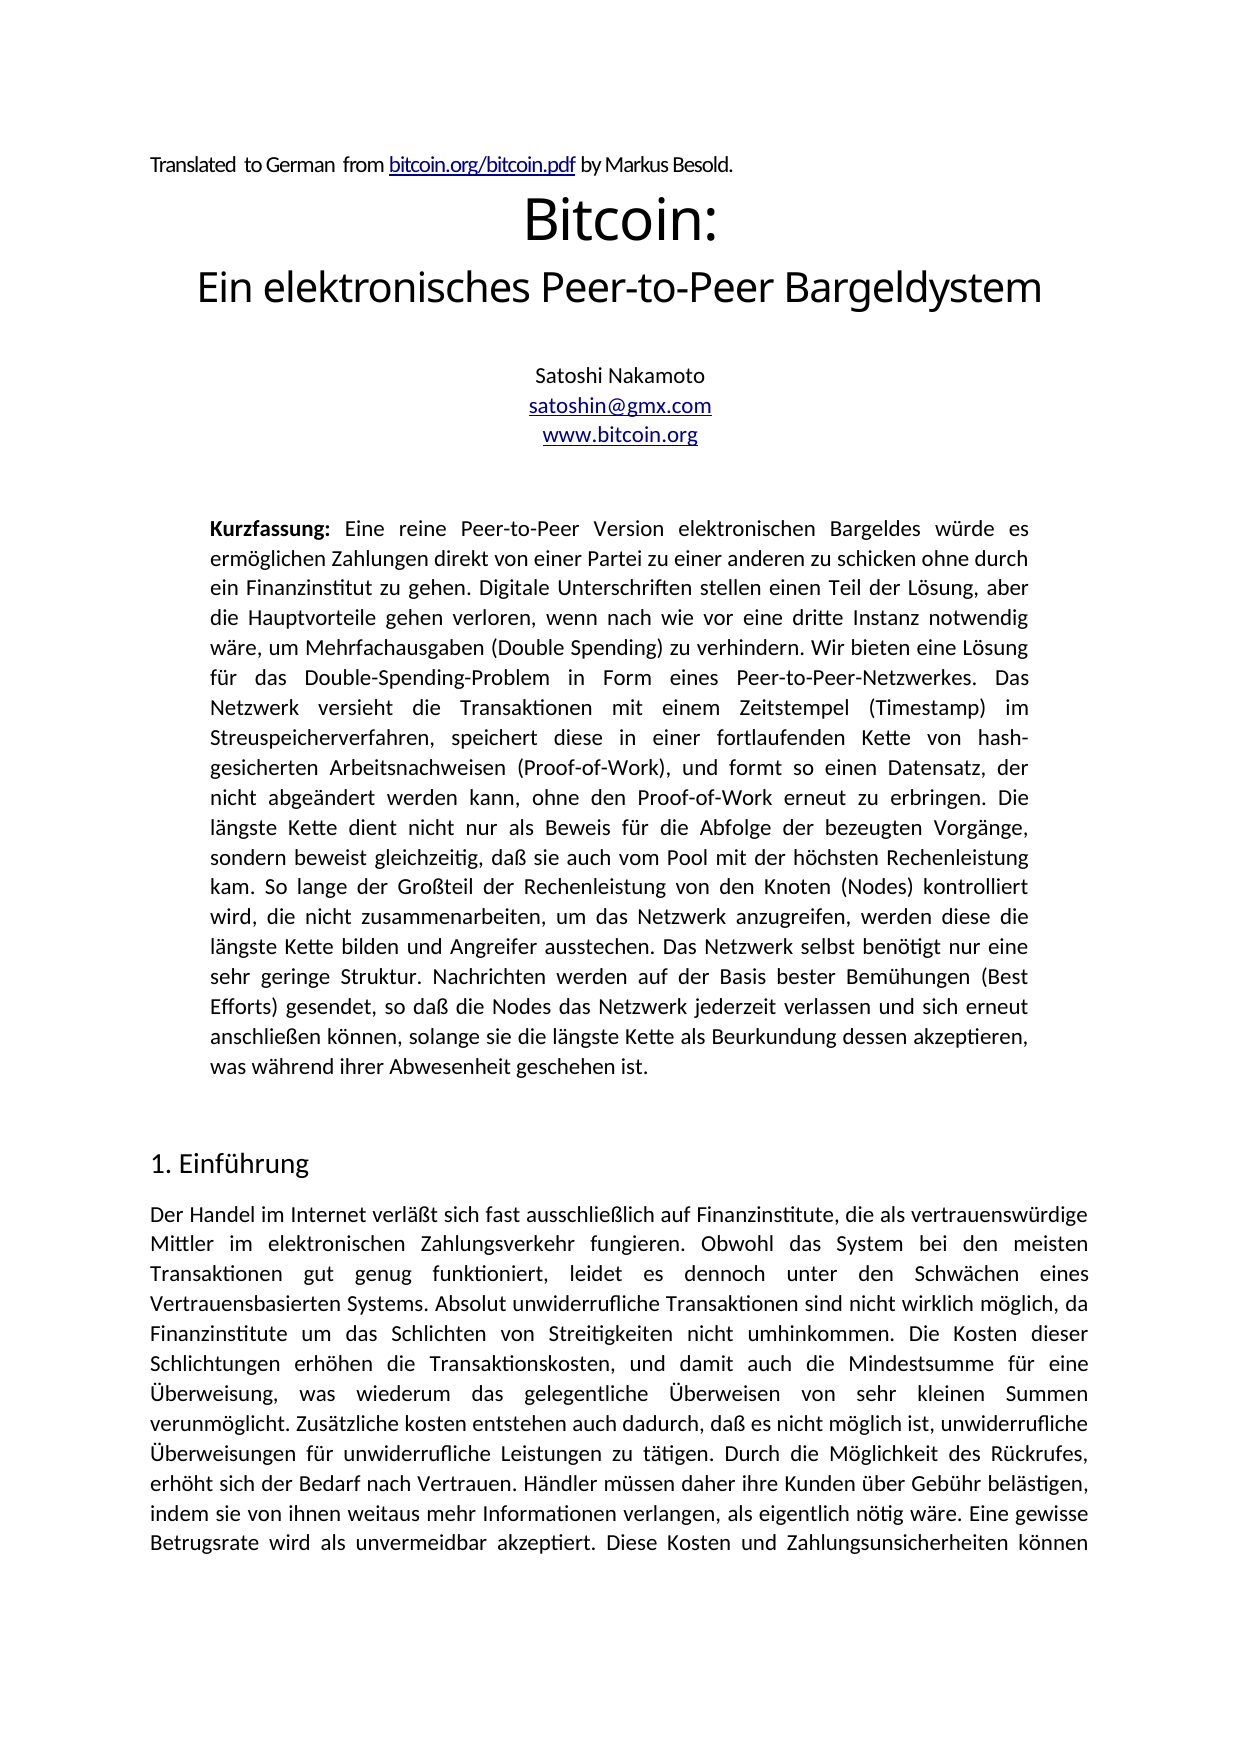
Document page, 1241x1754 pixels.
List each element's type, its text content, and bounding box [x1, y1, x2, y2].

text Satoshi Nakamoto satoshin@gmx.com www.bitcoin.org [150, 361, 1090, 449]
text Der Handel im Internet verläßt sich fast ausschließlich auf Finanzinstitute, die als vertrauenswürdige Mittler im elektronischen Zahlungsverkehr fungieren. Obwohl das System bei den meisten Transaktionen gut genug funktioniert, leidet es dennoch unter den Schwächen eines Vertrauensbasierten Systems. Absolut unwiderrufliche Transaktionen sind nicht wirklich möglich, da Finanzinstitute um das Schlichten von Streitigkeiten nicht umhinkommen. Die Kosten dieser Schlichtungen erhöhen die Transaktionskosten, und damit auch die Mindestsumme für eine Überweisung, was wiederum das gelegentliche Überweisen von sehr kleinen Summen verunmöglicht. Zusätzliche kosten entstehen auch dadurch, daß es nicht möglich ist, unwiderrufliche Überweisungen für unwiderrufliche Leistungen zu tätigen. Durch die Möglichkeit des Rückrufes, erhöht sich der Bedarf nach Vertrauen. Händler müssen daher ihre Kunden über Gebühr belästigen, indem sie von ihnen weitaus mehr Informationen verlangen, als eigentlich nötig wäre. Eine gewisse Betrugsrate wird als unvermeidbar akzeptiert. Diese Kosten und Zahlungsunsicherheiten können [150, 1200, 1090, 1557]
text Kurzfassung: Eine reine Peer-to-Peer Version elektronischen Bargeldes würde es ermöglichen Zahlungen direkt von einer Partei zu einer anderen zu schicken ohne durch ein Finanzinstitut zu gehen. Digitale Unterschriften stellen einen Teil der Lösung, aber die Hauptvorteile gehen verloren, wenn nach wie vor eine dritte Instanz notwendig wäre, um Mehrfachausgaben (Double Spending) zu verhindern. Wir bieten eine Lösung für das Double-Spending-Problem in Form eines Peer-to-Peer-Netzwerkes. Das Netzwerk versieht die Transaktionen mit einem Zeitstempel (Timestamp) im Streuspeicherverfahren, speichert diese in einer fortlaufenden Kette von hash-gesicherten Arbeitsnachweisen (Proof-of-Work), und formt so einen Datensatz, der nicht abgeändert werden kann, ohne den Proof-of-Work erneut zu erbringen. Die längste Kette dient nicht nur als Beweis für die Abfolge der bezeugten Vorgänge, sondern beweist gleichzeitig, daß sie auch vom Pool mit der höchsten Rechenleistung kam. So lange der Großteil der Rechenleistung von den Knoten (Nodes) kontrolliert wird, die nicht zusammenarbeiten, um das Netzwerk anzugreifen, werden diese die längste Kette bilden und Angreifer ausstechen. Das Netzwerk selbst benötigt nur eine sehr geringe Struktur. Nachrichten werden auf der Basis bester Bemühungen (Best Efforts) gesendet, so daß die Nodes das Netzwerk jederzeit verlassen und sich erneut anschließen können, solange sie die längste Kette als Beurkundung dessen akzeptieren, was während ihrer Abwesenheit geschehen ist. [210, 514, 1030, 1080]
title Bitcoin: Ein elektronisches Peer-to-Peer Bargeldystem [150, 178, 1090, 314]
title Translated to German from bitcoin.org/bitcoin.pdf by Markus Besold. [150, 150, 1090, 178]
text 1. Einführung [150, 1145, 1090, 1181]
